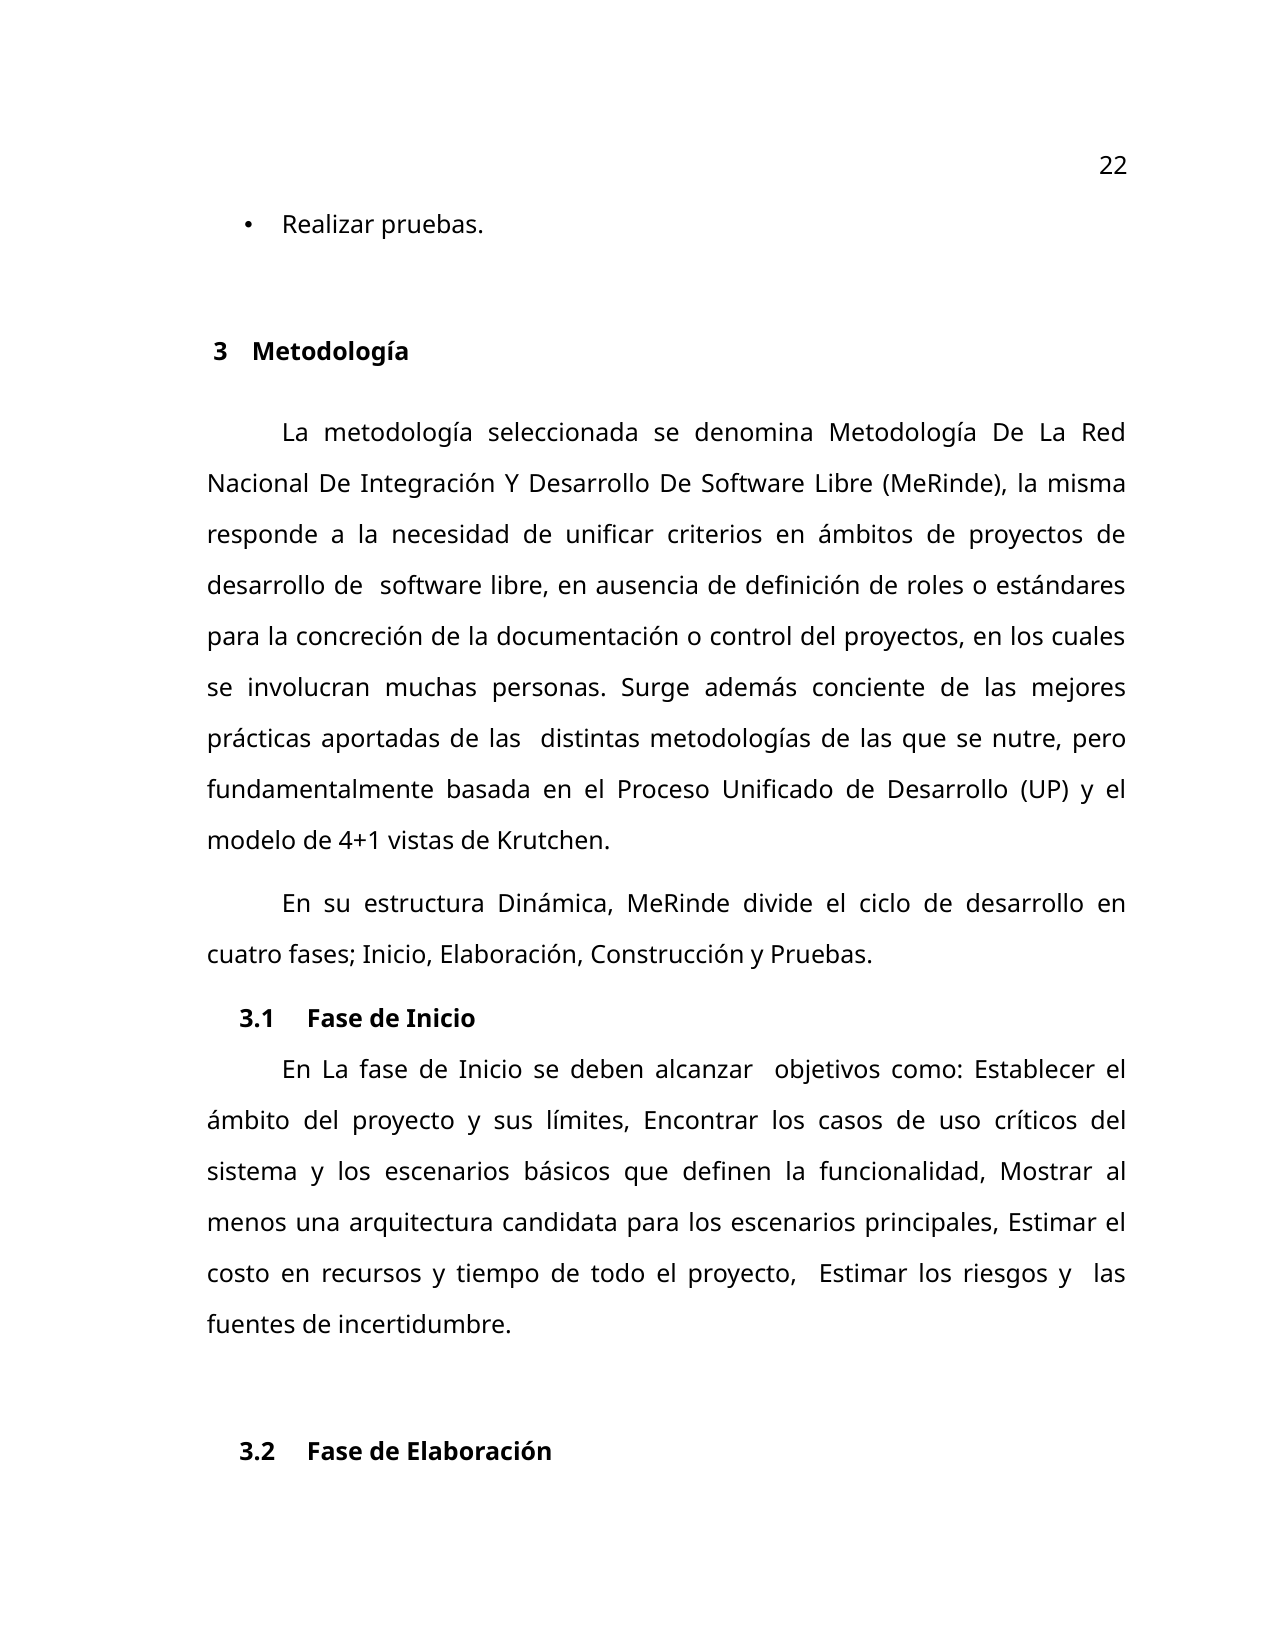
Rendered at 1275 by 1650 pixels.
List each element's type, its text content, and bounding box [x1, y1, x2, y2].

text La metodología seleccionada se denomina Metodología De La Red Nacional De Integración Y Desarrollo De Software Libre (MeRinde), la misma responde a la necesidad de unificar criterios en ámbitos de proyectos de desarrollo de software libre, en ausencia de definición de roles o estándares para la concreción de la documentación o control del proyectos, en los cuales se involucran muchas personas. Surge además conciente de las mejores prácticas aportadas de las distintas metodologías de las que se nutre, pero fundamentalmente basada en el Proceso Unificado de Desarrollo (UP) y el modelo de 4+1 vistas de Krutchen. [207, 414, 1127, 857]
subtitle Fase de Inicio [233, 1001, 1127, 1035]
text En su estructura Dinámica, MeRinde divide el ciclo de desarrollo en cuatro fases; Inicio, Elaboración, Construcción y Pruebas. [207, 886, 1127, 971]
subtitle Metodología [207, 334, 1127, 368]
subtitle Fase de Elaboración [233, 1434, 1127, 1468]
list Realizar pruebas. [244, 207, 1127, 241]
text En La fase de Inicio se deben alcanzar objetivos como: Establecer el ámbito del proyecto y sus límites, Encontrar los casos de uso críticos del sistema y los escenarios básicos que definen la funcionalidad, Mostrar al menos una arquitectura candidata para los escenarios principales, Estimar el costo en recursos y tiempo de todo el proyecto, Estimar los riesgos y las fuentes de incertidumbre. [207, 1052, 1127, 1341]
